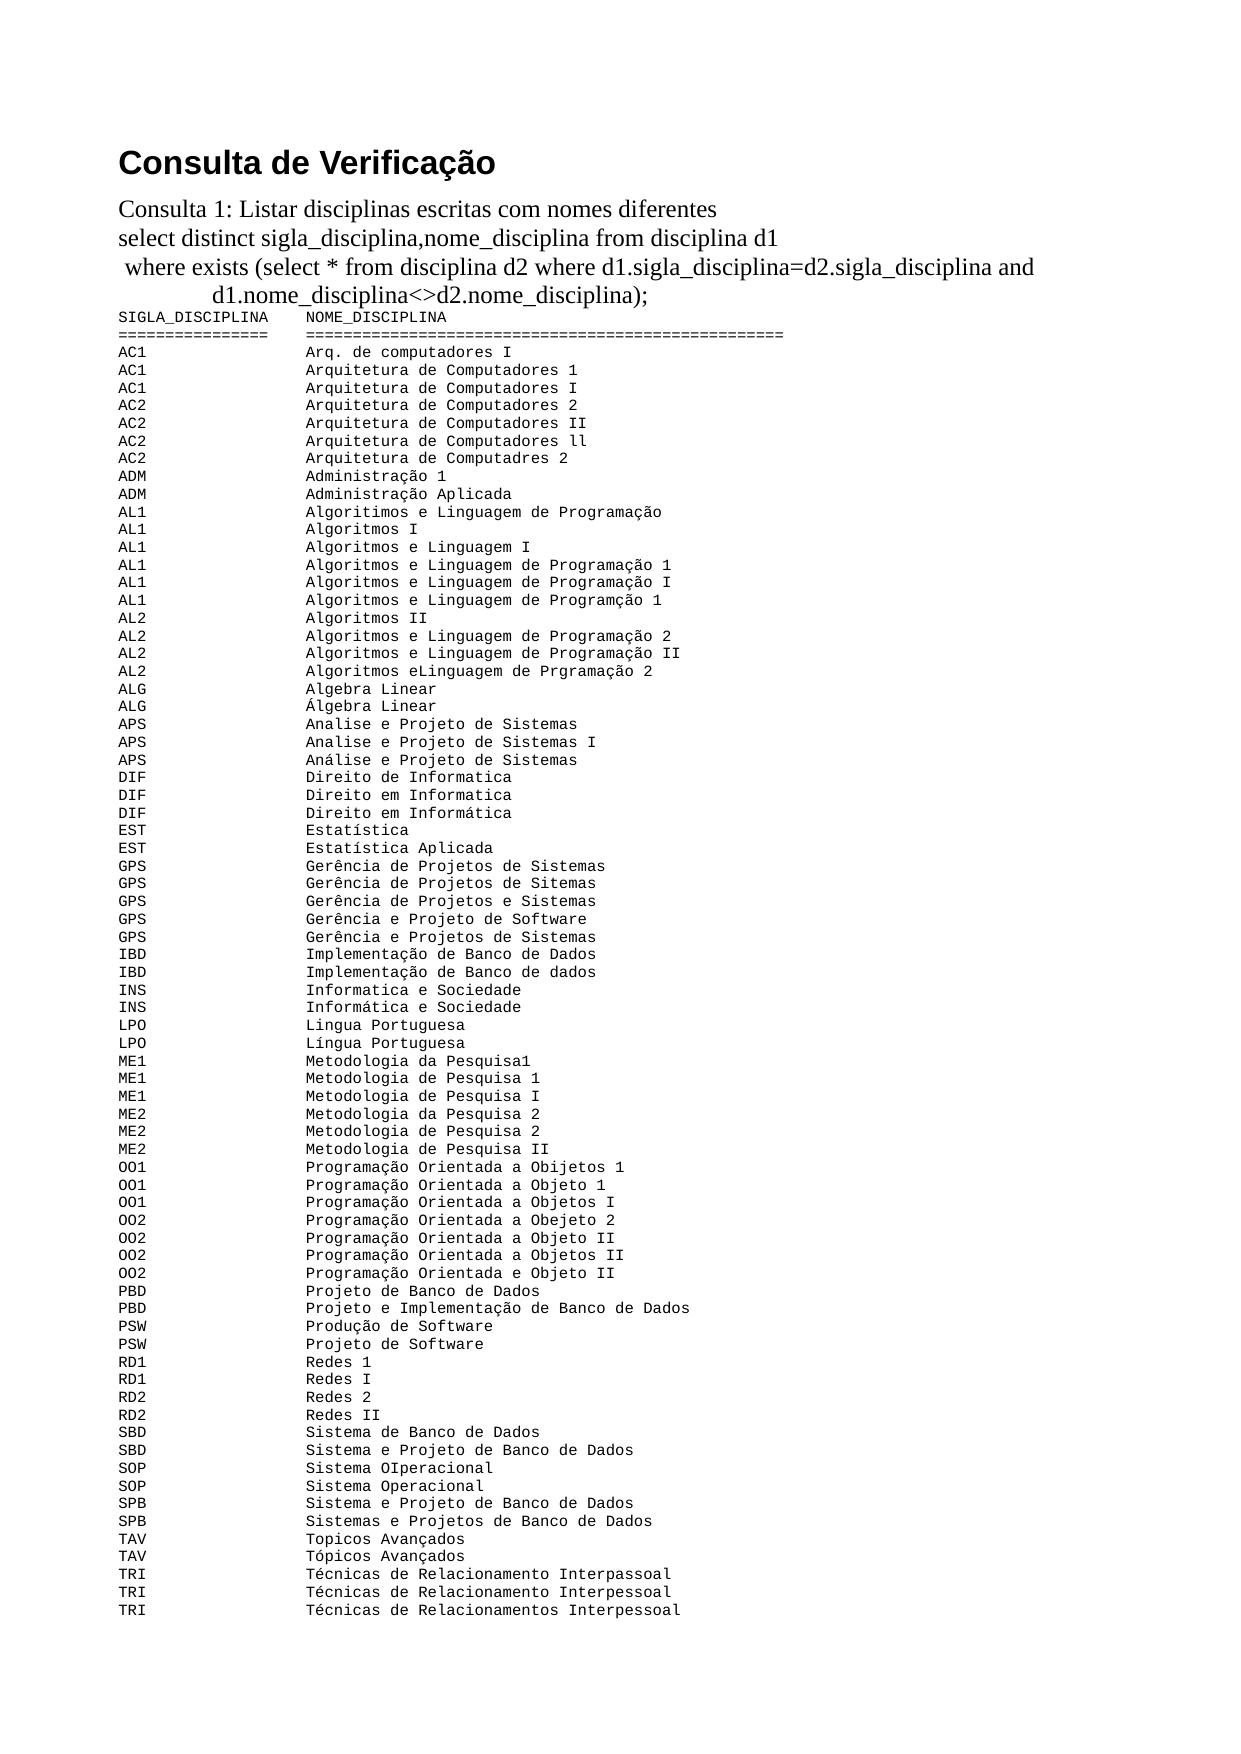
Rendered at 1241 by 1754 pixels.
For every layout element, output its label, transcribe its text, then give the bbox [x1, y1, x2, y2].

text OO1 Programação Orientada a Objetos I [118, 1195, 1122, 1212]
text APS Análise e Projeto de Sistemas [118, 752, 1122, 770]
text AL1 Algoritmos I [118, 522, 1122, 539]
text AC2 Arquitetura de Computadores ll [118, 433, 1122, 451]
text APS Analise e Projeto de Sistemas [118, 717, 1122, 734]
text IBD Implementação de Banco de Dados [118, 947, 1122, 964]
text ME2 Metodologia da Pesquisa 2 [118, 1106, 1122, 1124]
text RD1 Redes I [118, 1372, 1122, 1389]
text AL2 Algoritmos e Linguagem de Programação II [118, 646, 1122, 663]
text ALG Álgebra Linear [118, 699, 1122, 717]
text INS Informática e Sociedade [118, 1000, 1122, 1018]
text SBD Sistema e Projeto de Banco de Dados [118, 1443, 1122, 1460]
text OO2 Programação Orientada a Objeto II [118, 1230, 1122, 1248]
text ADM Administração Aplicada [118, 486, 1122, 504]
text RD2 Redes II [118, 1407, 1122, 1425]
text AL1 Algoritmos e Linguagem de Programação I [118, 575, 1122, 593]
text GPS Gerência de Projetos de Sitemas [118, 876, 1122, 894]
text d1.nome_disciplina<>d2.nome_disciplina); [118, 281, 1122, 309]
text ADM Administração 1 [118, 469, 1122, 486]
text ME1 Metodologia de Pesquisa I [118, 1088, 1122, 1106]
text ME2 Metodologia de Pesquisa II [118, 1142, 1122, 1159]
text OO2 Programação Orientada a Obejeto 2 [118, 1212, 1122, 1230]
text APS Analise e Projeto de Sistemas I [118, 734, 1122, 752]
text SOP Sistema Operacional [118, 1478, 1122, 1496]
text TRI Técnicas de Relacionamento Interpassoal [118, 1567, 1122, 1584]
text OO1 Programação Orientada a Objeto 1 [118, 1177, 1122, 1195]
text AL2 Algoritmos II [118, 610, 1122, 628]
text SBD Sistema de Banco de Dados [118, 1425, 1122, 1443]
text OO1 Programação Orientada a Obijetos 1 [118, 1159, 1122, 1177]
text EST Estatística [118, 823, 1122, 841]
text where exists (select * from disciplina d2 where d1.sigla_disciplina=d2.sigla_disciplina and [118, 252, 1122, 281]
text SIGLA_DISCIPLINA NOME_DISCIPLINA [118, 309, 1122, 327]
text IBD Implementação de Banco de dados [118, 964, 1122, 982]
text ME1 Metodologia de Pesquisa 1 [118, 1071, 1122, 1088]
text GPS Gerência e Projeto de Software [118, 911, 1122, 929]
text DIF Direito em Informática [118, 805, 1122, 823]
text AL1 Algoritmos e Linguagem de Programação 1 [118, 557, 1122, 575]
text INS Informatica e Sociedade [118, 982, 1122, 1000]
text select distinct sigla_disciplina,nome_disciplina from disciplina d1 [118, 223, 1122, 252]
text PBD Projeto e Implementação de Banco de Dados [118, 1301, 1122, 1319]
text EST Estatística Aplicada [118, 841, 1122, 858]
text DIF Direito de Informatica [118, 770, 1122, 787]
text AL1 Algoritmos e Linguagem I [118, 539, 1122, 557]
text PSW Produção de Software [118, 1319, 1122, 1336]
text OO2 Programação Orientada a Objetos II [118, 1248, 1122, 1266]
text LPO Lingua Portuguesa [118, 1018, 1122, 1035]
text TAV Tópicos Avançados [118, 1549, 1122, 1567]
text AC1 Arq. de computadores I [118, 345, 1122, 362]
text Consulta 1: Listar disciplinas escritas com nomes diferentes [118, 194, 1122, 223]
text ME2 Metodologia de Pesquisa 2 [118, 1124, 1122, 1142]
text AL2 Algoritmos e Linguagem de Programação 2 [118, 628, 1122, 646]
text SOP Sistema OIperacional [118, 1460, 1122, 1478]
text ================ =================================================== [118, 327, 1122, 345]
text ALG Algebra Linear [118, 681, 1122, 699]
text TAV Topicos Avançados [118, 1531, 1122, 1549]
text TRI Técnicas de Relacionamento Interpessoal [118, 1584, 1122, 1602]
text ME1 Metodologia da Pesquisa1 [118, 1053, 1122, 1071]
subtitle Consulta de Verificação [118, 143, 1122, 182]
text AL1 Algoritmos e Linguagem de Programção 1 [118, 593, 1122, 610]
text GPS Gerência e Projetos de Sistemas [118, 929, 1122, 947]
text GPS Gerência de Projetos de Sistemas [118, 858, 1122, 876]
text RD2 Redes 2 [118, 1389, 1122, 1407]
text AC2 Arquitetura de Computadres 2 [118, 451, 1122, 469]
text AC1 Arquitetura de Computadores I [118, 380, 1122, 398]
text AC2 Arquitetura de Computadores II [118, 416, 1122, 433]
text LPO Língua Portuguesa [118, 1035, 1122, 1053]
text RD1 Redes 1 [118, 1354, 1122, 1372]
text SPB Sistema e Projeto de Banco de Dados [118, 1496, 1122, 1513]
text PSW Projeto de Software [118, 1336, 1122, 1354]
text GPS Gerência de Projetos e Sistemas [118, 894, 1122, 911]
text SPB Sistemas e Projetos de Banco de Dados [118, 1513, 1122, 1531]
text TRI Técnicas de Relacionamentos Interpessoal [118, 1602, 1122, 1620]
text AC1 Arquitetura de Computadores 1 [118, 362, 1122, 380]
text AL2 Algoritmos eLinguagem de Prgramação 2 [118, 663, 1122, 681]
text PBD Projeto de Banco de Dados [118, 1283, 1122, 1301]
text OO2 Programação Orientada e Objeto II [118, 1266, 1122, 1283]
text AC2 Arquitetura de Computadores 2 [118, 398, 1122, 416]
text AL1 Algoritimos e Linguagem de Programação [118, 504, 1122, 522]
text DIF Direito em Informatica [118, 787, 1122, 805]
